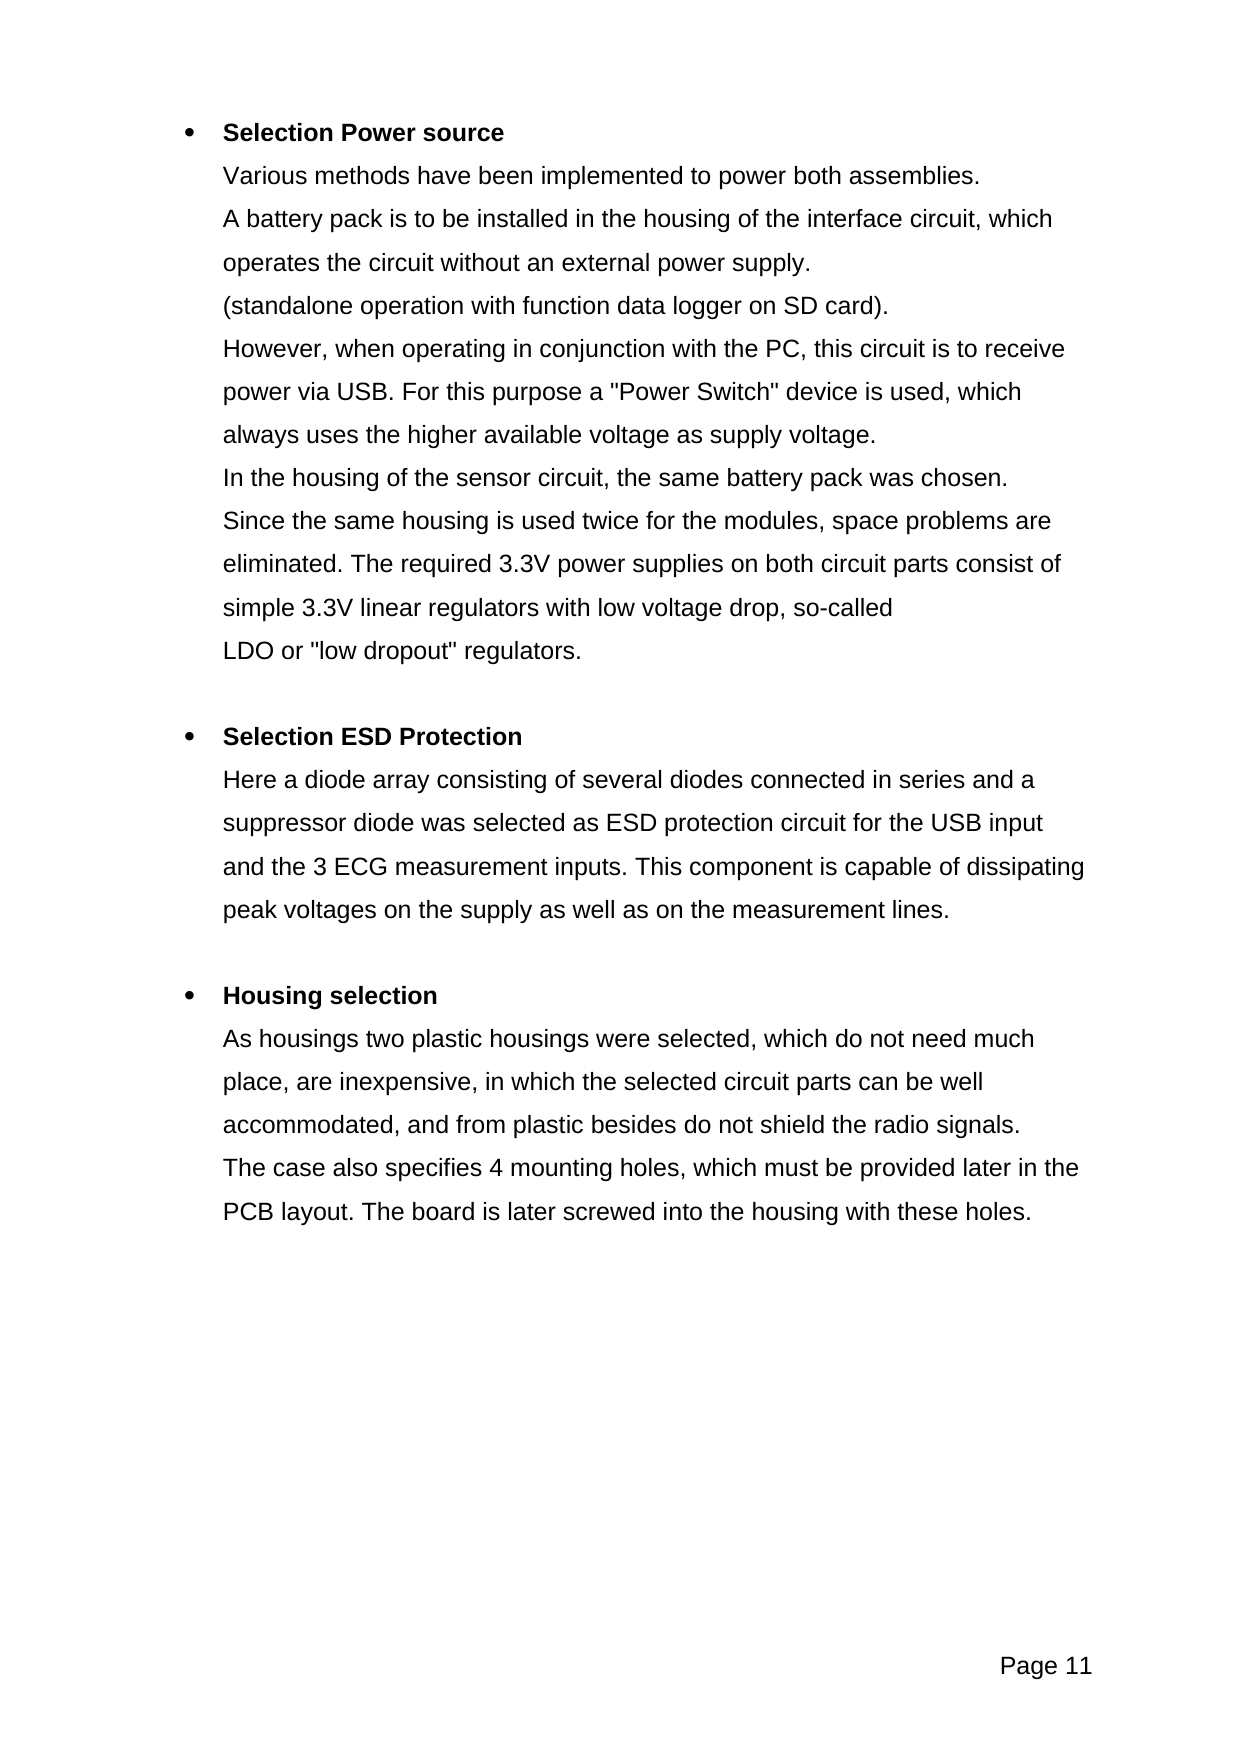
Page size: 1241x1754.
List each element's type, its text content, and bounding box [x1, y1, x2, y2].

list A battery pack is to be installed in the housing of the interface circuit, which operates the circuit without an external power supply. [223, 204, 1092, 276]
list Housing selection [185, 981, 1092, 1010]
list However, when operating in conjunction with the PC, this circuit is to receive power via USB. For this purpose a "Power Switch" device is used, which always uses the higher available voltage as supply voltage. [223, 334, 1092, 449]
list Various methods have been implemented to power both assemblies. [223, 161, 1092, 190]
list In the housing of the sensor circuit, the same battery pack was chosen. [223, 463, 1092, 492]
list Since the same housing is used twice for the modules, space problems are eliminated. The required 3.3V power supplies on both circuit parts consist of simple 3.3V linear regulators with low voltage drop, so-called [223, 506, 1092, 621]
list Here a diode array consisting of several diodes connected in series and a suppressor diode was selected as ESD protection circuit for the USB input and the 3 ECG measurement inputs. This component is capable of dissipating peak voltages on the supply as well as on the measurement lines. [223, 765, 1092, 923]
list Selection Power source [185, 118, 1092, 147]
list LDO or "low dropout" regulators. [223, 636, 1092, 664]
list Selection ESD Protection [185, 722, 1092, 751]
list As housings two plastic housings were selected, which do not need much place, are inexpensive, in which the selected circuit parts can be well accommodated, and from plastic besides do not shield the radio signals. [223, 1024, 1092, 1139]
list The case also specifies 4 mounting holes, which must be provided later in the PCB layout. The board is later screwed into the housing with these holes. [223, 1153, 1092, 1225]
list (standalone operation with function data logger on SD card). [223, 291, 1092, 319]
